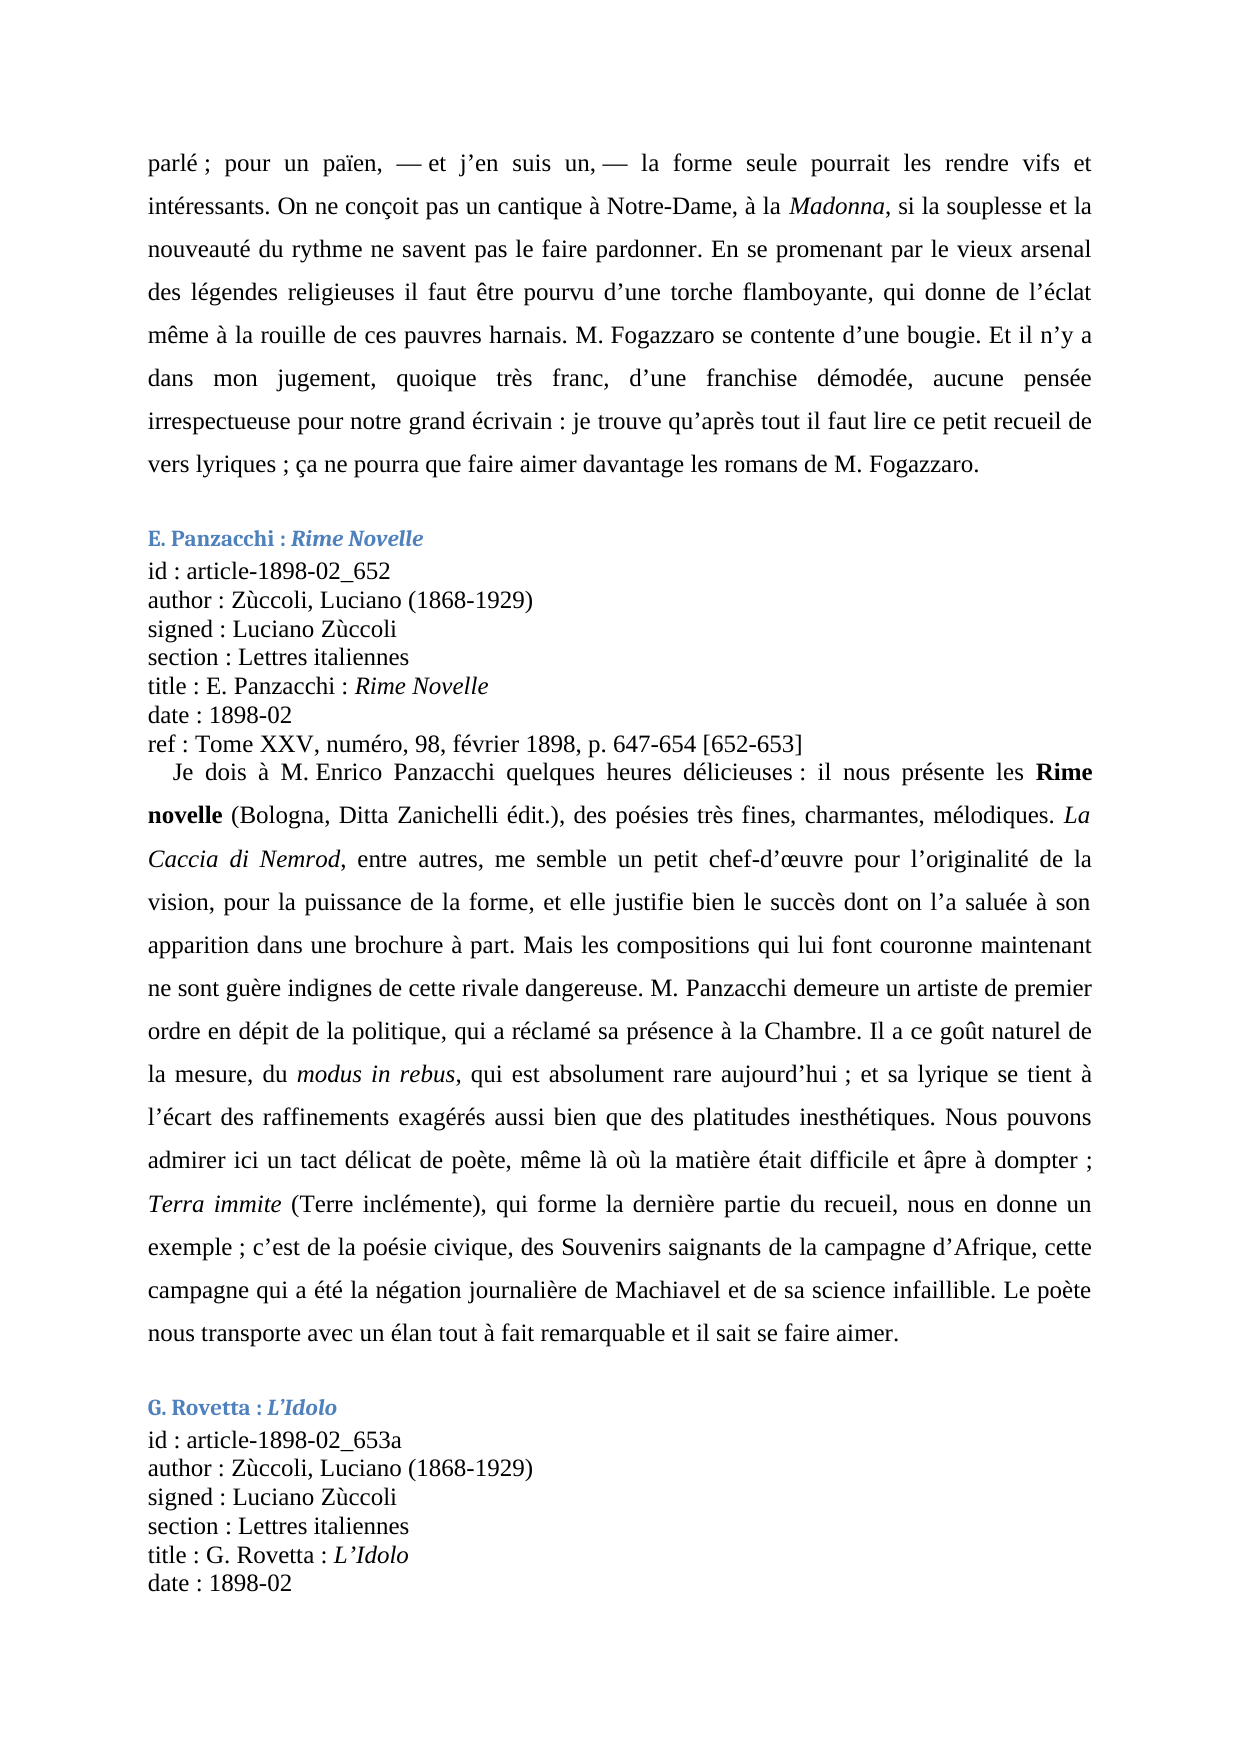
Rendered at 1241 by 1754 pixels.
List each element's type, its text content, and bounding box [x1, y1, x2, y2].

text title : E. Panzacchi : Rime Novelle [148, 671, 1093, 700]
text date : 1898-02 [148, 1568, 1093, 1597]
text section : Lettres italiennes [148, 642, 1093, 671]
text ref : Tome XXV, numéro, 98, février 1898, p. 647-654 [652-653] [148, 729, 1093, 757]
text Je dois à M. Enrico Panzacchi quelques heures délicieuses : il nous présente les Rime novelle (Bologna, Ditta Zanichelli édit.), des poésies très fines, charmantes, mélodiques. La Caccia di Nemrod, entre autres, me semble un petit chef-d’œuvre pour l’originalité de la vision, pour la puissance de la forme, et elle justifie bien le succès dont on l’a saluée à son apparition dans une brochure à part. Mais les compositions qui lui font couronne maintenant ne sont guère indignes de cette rivale dangereuse. M. Panzacchi demeure un artiste de premier ordre en dépit de la politique, qui a réclamé sa présence à la Chambre. Il a ce goût naturel de la mesure, du modus in rebus, qui est absolument rare aujourd’hui ; et sa lyrique se tient à l’écart des raffinements exagérés aussi bien que des platitudes inesthétiques. Nous pouvons admirer ici un tact délicat de poète, même là où la matière était difficile et âpre à dompter ; Terra immite (Terre inclémente), qui forme la dernière partie du recueil, nous en donne un exemple ; c’est de la poésie civique, des Souvenirs saignants de la campagne d’Afrique, cette campagne qui a été la négation journalière de Machiavel et de sa science infaillible. Le poète nous transporte avec un élan tout à fait remarquable et il sait se faire aimer. [148, 757, 1093, 1347]
text id : article-1898-02_653a [148, 1425, 1093, 1453]
text section : Lettres italiennes [148, 1511, 1093, 1540]
text date : 1898-02 [148, 700, 1093, 729]
text author : Zùccoli, Luciano (1868-1929) [148, 585, 1093, 614]
text title : G. Rovetta : L’Idolo [148, 1540, 1093, 1568]
text id : article-1898-02_652 [148, 556, 1093, 585]
text signed : Luciano Zùccoli [148, 1482, 1093, 1511]
subtitle E. Panzacchi : Rime Novelle [148, 526, 1093, 552]
text author : Zùccoli, Luciano (1868-1929) [148, 1453, 1093, 1482]
text signed : Luciano Zùccoli [148, 614, 1093, 642]
subtitle G. Rovetta : L’Idolo [148, 1394, 1093, 1421]
text parlé ; pour un païen, — et j’en suis un, — la forme seule pourrait les rendre vifs et intéressants. On ne conçoit pas un cantique à Notre-Dame, à la Madonna, si la souplesse et la nouveauté du rythme ne savent pas le faire pardonner. En se promenant par le vieux arsenal des légendes religieuses il faut être pourvu d’une torche flamboyante, qui donne de l’éclat même à la rouille de ces pauvres harnais. M. Fogazzaro se contente d’une bougie. Et il n’y a dans mon jugement, quoique très franc, d’une franchise démodée, aucune pensée irrespectueuse pour notre grand écrivain : je trouve qu’après tout il faut lire ce petit recueil de vers lyriques ; ça ne pourra que faire aimer davantage les romans de M. Fogazzaro. [148, 148, 1093, 478]
